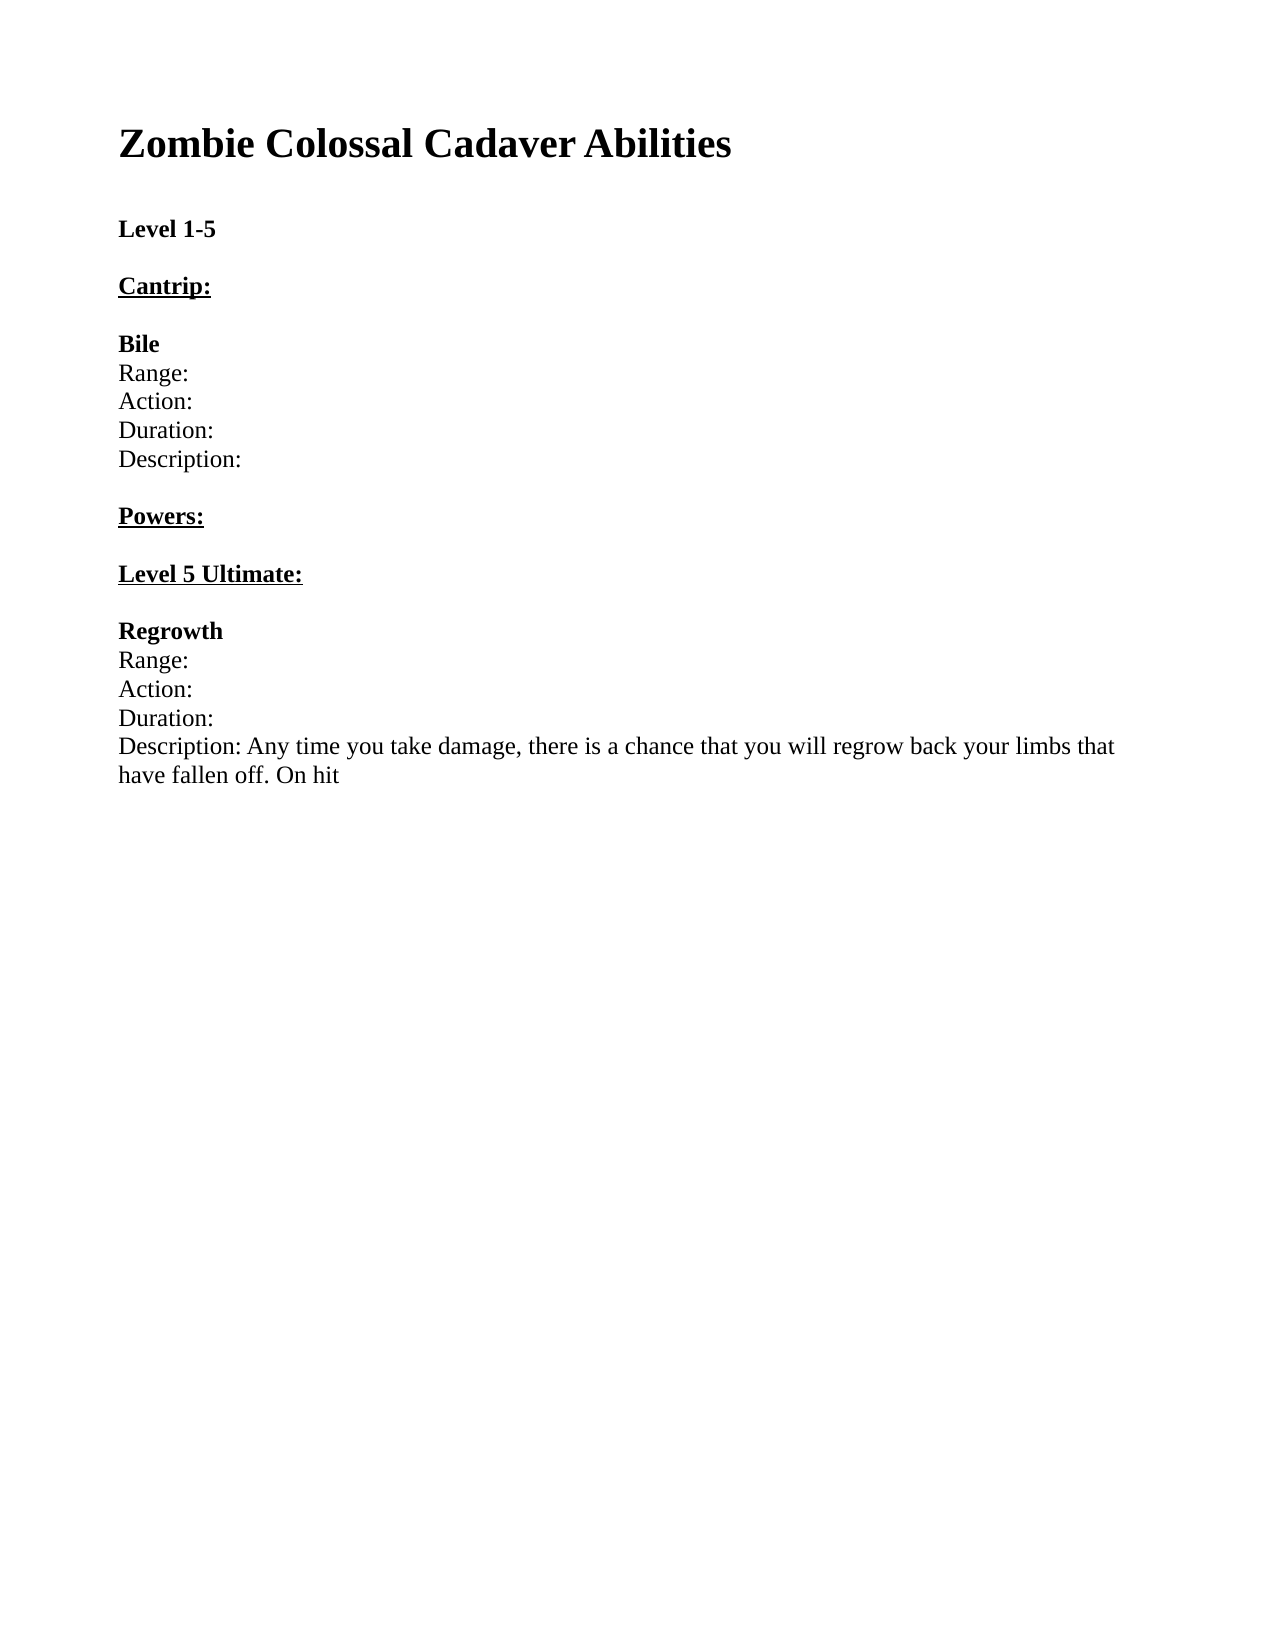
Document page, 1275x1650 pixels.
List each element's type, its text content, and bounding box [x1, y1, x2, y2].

text Duration: [118, 415, 1157, 444]
text Action: [118, 386, 1157, 415]
text Range: [118, 645, 1157, 674]
text Cantrip: [118, 271, 1157, 300]
text Action: [118, 674, 1157, 703]
text Powers: [118, 501, 1157, 530]
text Level 5 Ultimate: [118, 559, 1157, 588]
text Description: [118, 444, 1157, 473]
text Level 1-5 [118, 214, 1157, 243]
text Zombie Colossal Cadaver Abilities [118, 118, 1157, 166]
text Description: Any time you take damage, there is a chance that you will regrow back your limbs that have fallen off. On hit [118, 731, 1157, 789]
text Bile [118, 329, 1157, 358]
text Range: [118, 358, 1157, 386]
text Regrowth [118, 616, 1157, 645]
text Duration: [118, 703, 1157, 731]
